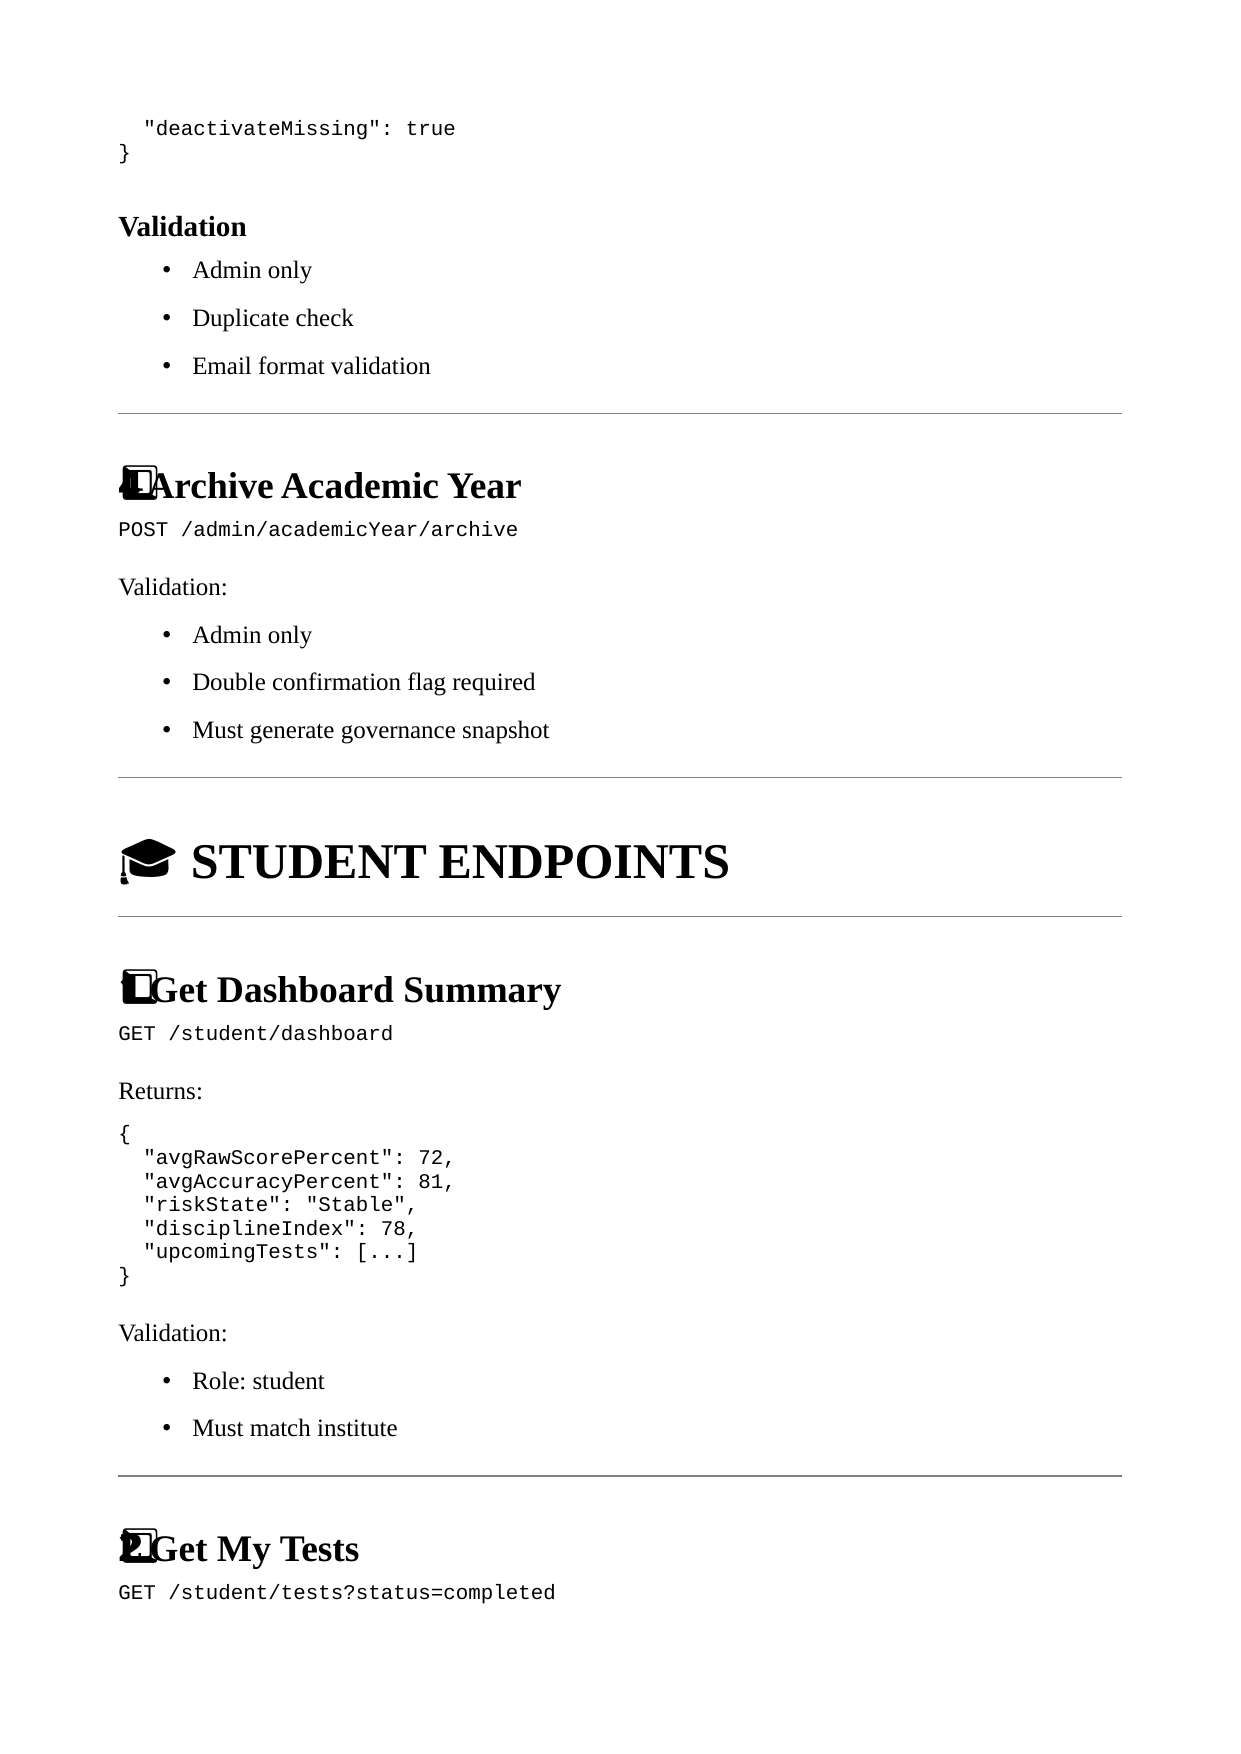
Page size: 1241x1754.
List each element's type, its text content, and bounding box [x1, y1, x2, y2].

list Must match institute [162, 1413, 1122, 1442]
subtitle 1️⃣ Get Dashboard Summary [118, 967, 1122, 1010]
text { [118, 1123, 1122, 1147]
list Double confirmation flag required [162, 667, 1122, 696]
subtitle 4️⃣ Archive Academic Year [118, 463, 1122, 507]
text "upcomingTests": [...] [118, 1242, 1122, 1265]
list Role: student [162, 1366, 1122, 1395]
text "riskState": "Stable", [118, 1194, 1122, 1218]
list Must generate governance snapshot [162, 715, 1122, 744]
text Validation: [118, 572, 1122, 601]
list Admin only [162, 620, 1122, 648]
text Validation: [118, 1318, 1122, 1347]
subtitle Validation [118, 209, 1122, 243]
text } [118, 1265, 1122, 1289]
text Returns: [118, 1076, 1122, 1104]
text GET /student/dashboard [118, 1023, 1122, 1046]
text POST /admin/academicYear/archive [118, 519, 1122, 543]
text "disciplineIndex": 78, [118, 1218, 1122, 1242]
subtitle 2️⃣ Get My Tests [118, 1526, 1122, 1569]
list Email format validation [162, 351, 1122, 379]
text "avgAccuracyPercent": 81, [118, 1171, 1122, 1194]
list Duplicate check [162, 303, 1122, 332]
text GET /student/tests?status=completed [118, 1582, 1122, 1606]
list Admin only [162, 256, 1122, 284]
text "avgRawScorePercent": 72, [118, 1147, 1122, 1171]
subtitle 🎓 STUDENT ENDPOINTS [118, 832, 1122, 889]
text "deactivateMissing": true [118, 118, 1122, 142]
text } [118, 142, 1122, 165]
